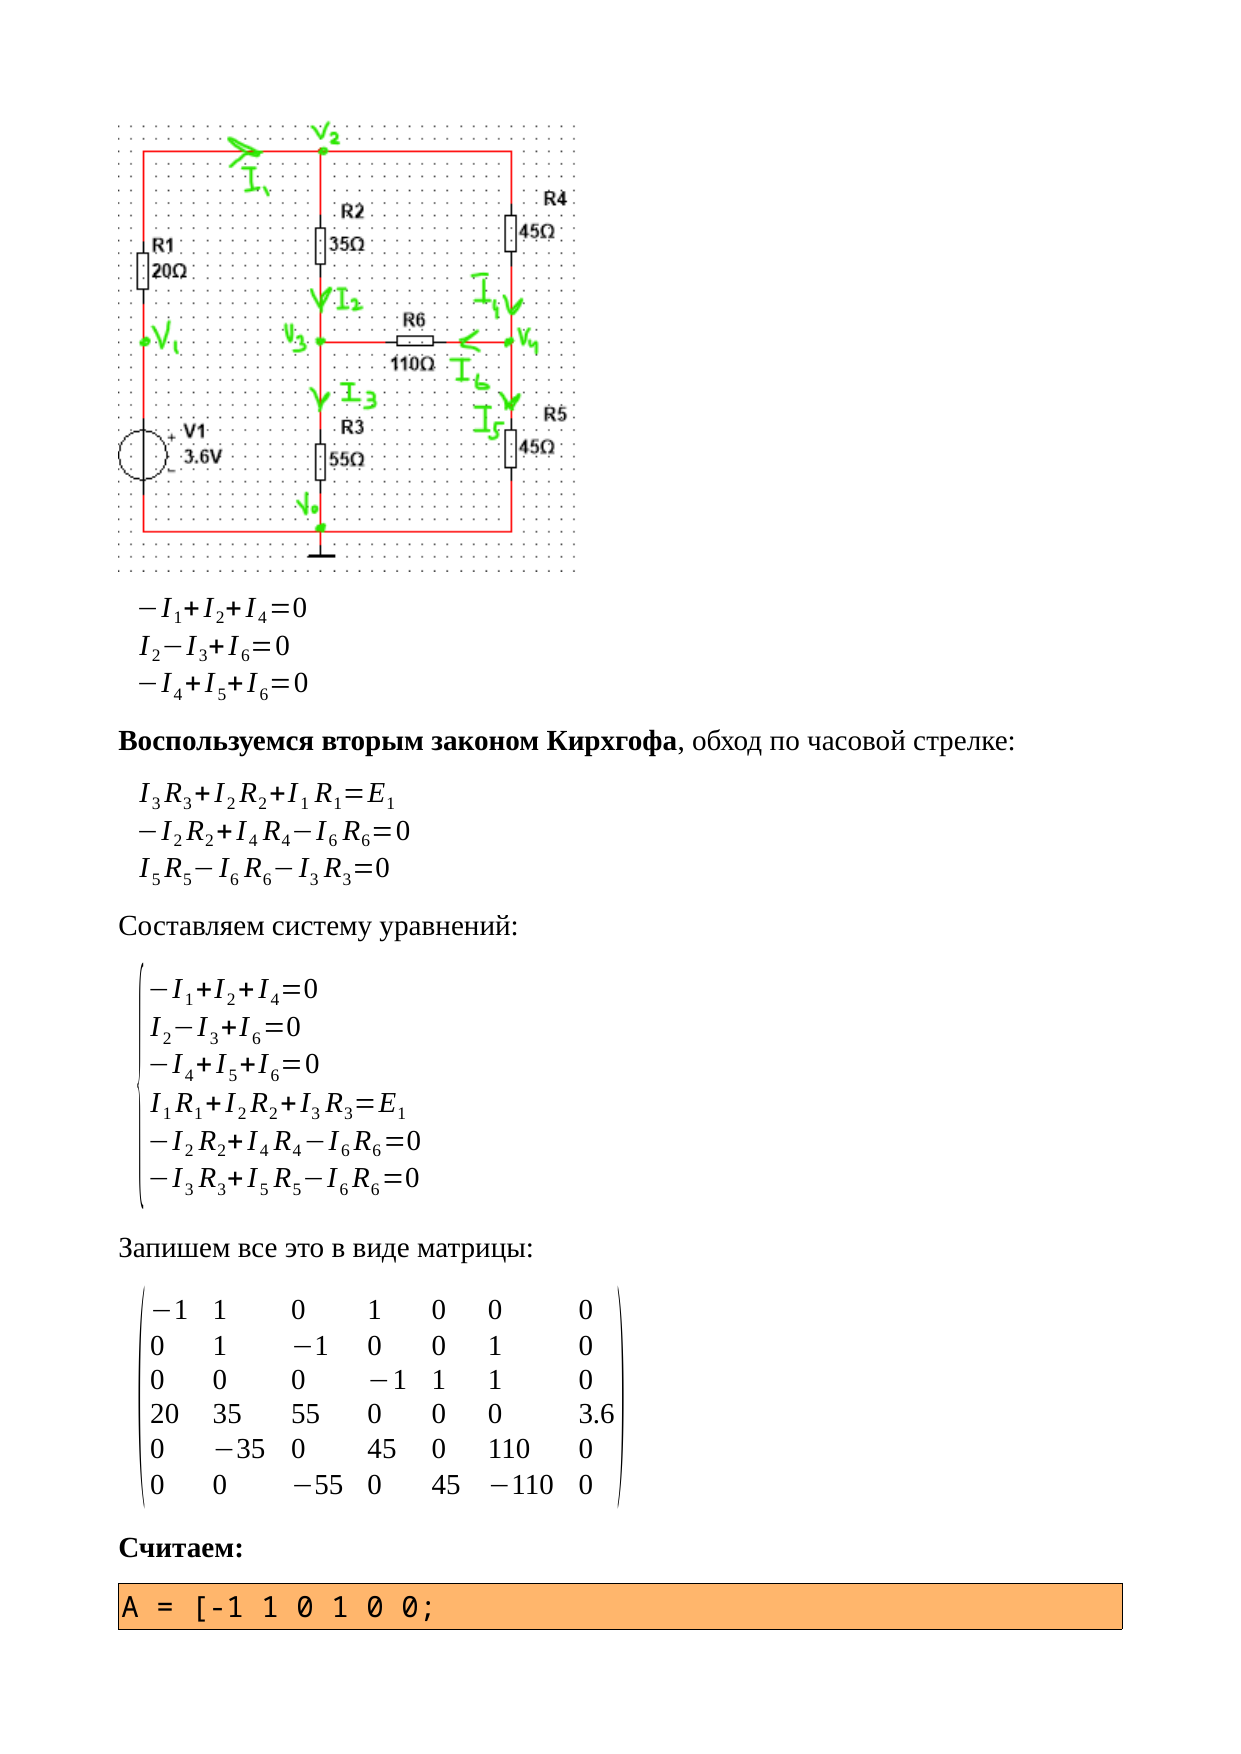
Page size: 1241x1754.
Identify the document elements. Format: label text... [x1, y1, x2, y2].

text Воспользуемся вторым законом Кирхгофа, обход по часовой стрелке: [118, 723, 1122, 757]
text Запишем все это в виде матрицы: [118, 1230, 1122, 1264]
text A = [-1 1 0 1 0 0; [119, 1584, 1122, 1629]
text Составляем систему уравнений: [118, 908, 1122, 942]
picture [118, 118, 586, 572]
text Считаем: [118, 1530, 1122, 1563]
